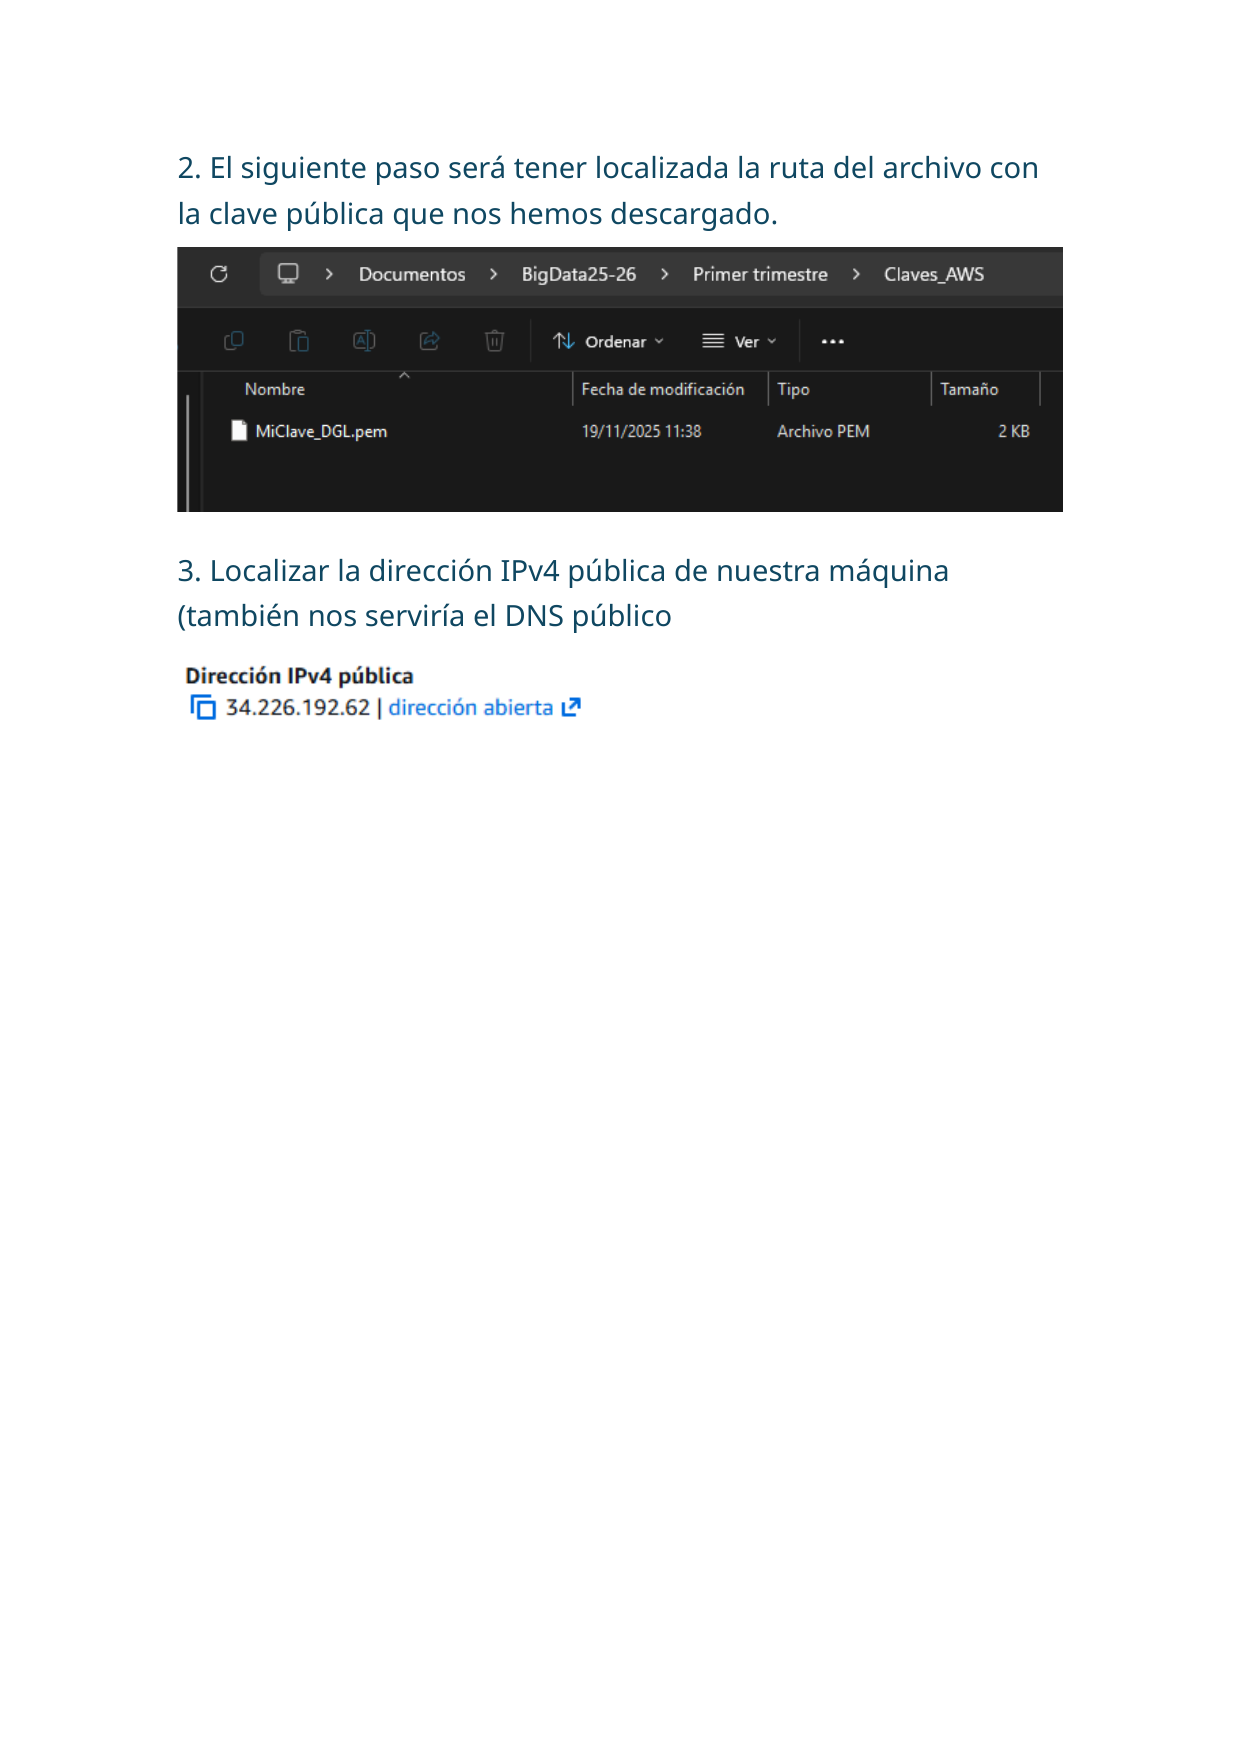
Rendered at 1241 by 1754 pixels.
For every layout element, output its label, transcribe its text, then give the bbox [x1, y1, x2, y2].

subtitle 2. El siguiente paso será tener localizada la ruta del archivo con la clave pública que nos hemos descargado. [177, 148, 1063, 233]
subtitle 3. Localizar la dirección IPv4 pública de nuestra máquina (también nos serviría el DNS público [177, 550, 1063, 635]
